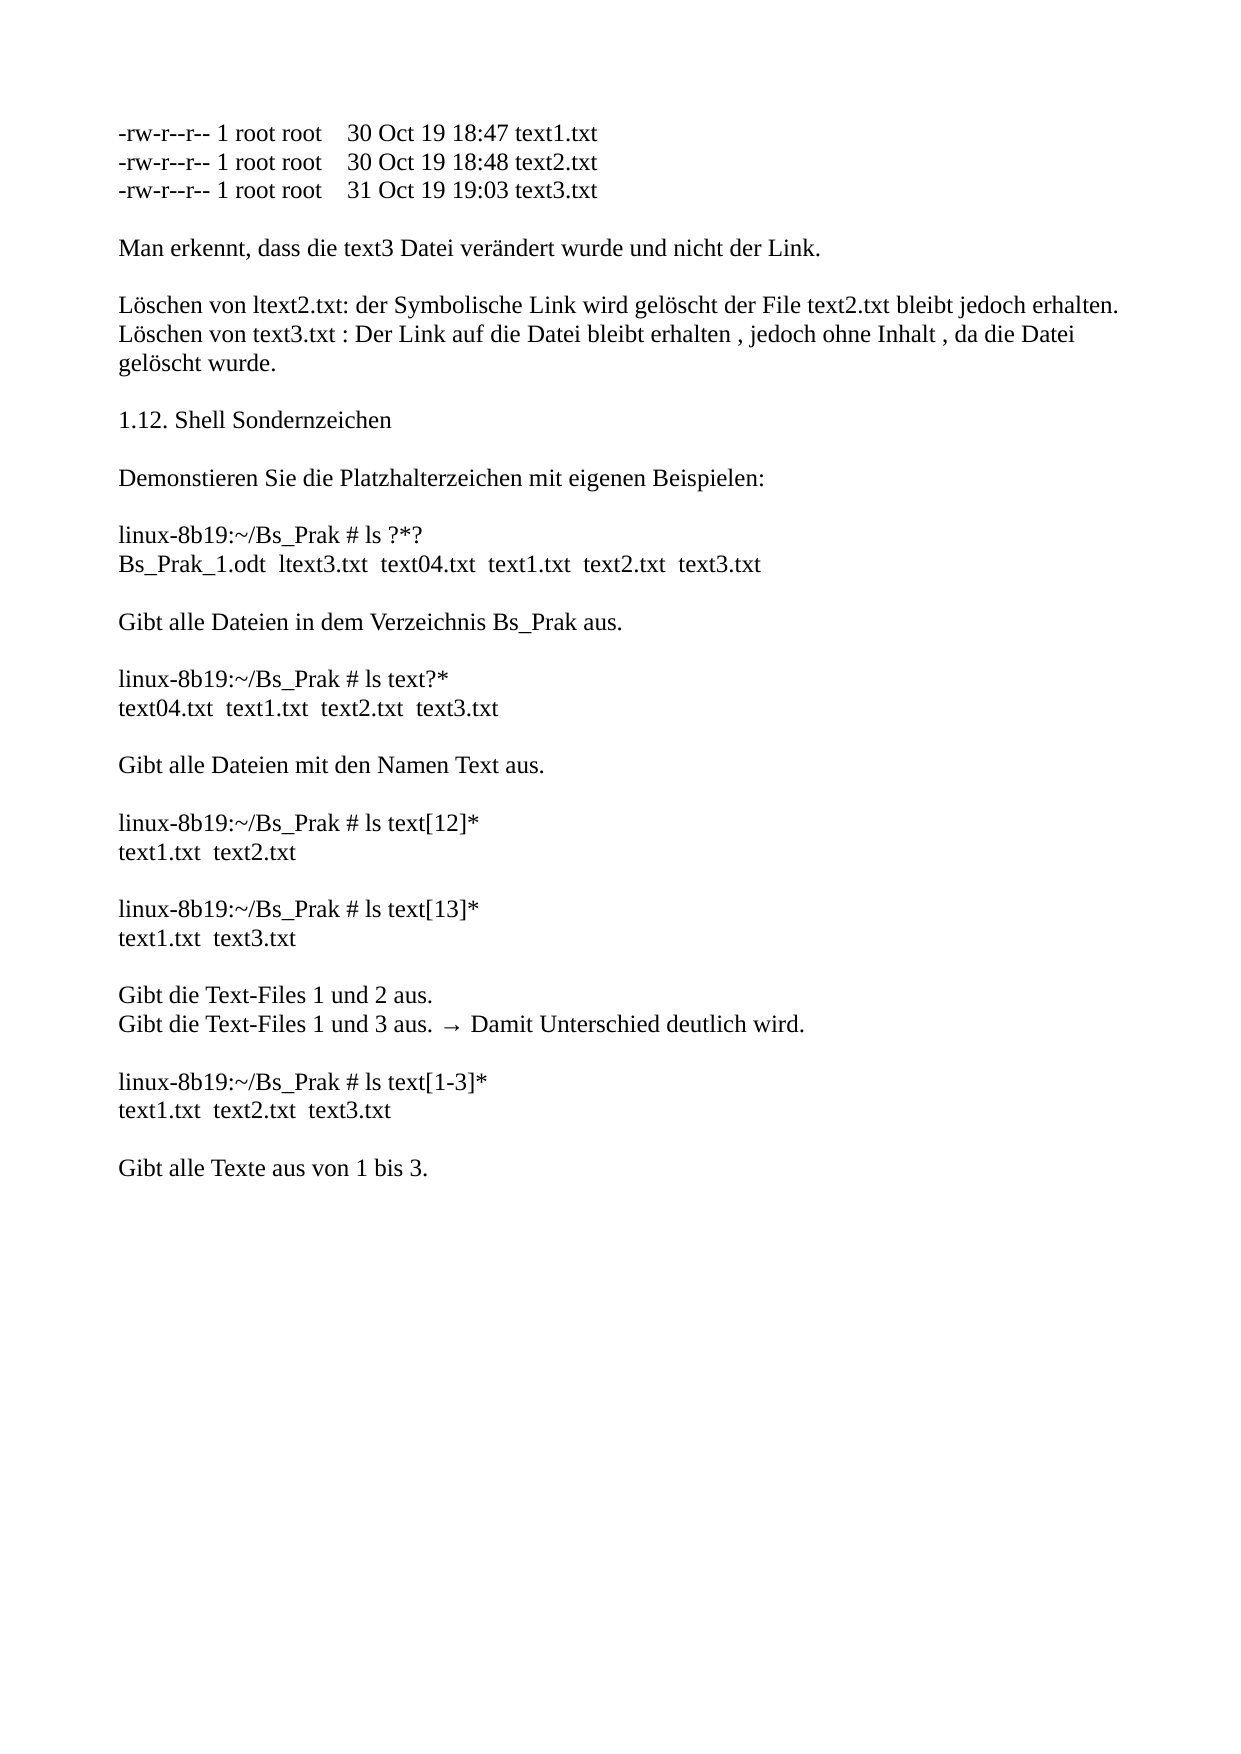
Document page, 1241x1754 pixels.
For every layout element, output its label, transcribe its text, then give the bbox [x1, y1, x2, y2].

text Löschen von text3.txt : Der Link auf die Datei bleibt erhalten , jedoch ohne Inhalt , da die Datei gelöscht wurde. [118, 319, 1122, 377]
text linux-8b19:~/Bs_Prak # ls text[13]* [118, 894, 1122, 923]
text Man erkennt, dass die text3 Datei verändert wurde und nicht der Link. [118, 233, 1122, 262]
text -rw-r--r-- 1 root root 31 Oct 19 19:03 text3.txt [118, 176, 1122, 204]
text linux-8b19:~/Bs_Prak # ls text[12]* [118, 808, 1122, 837]
text text04.txt text1.txt text2.txt text3.txt [118, 693, 1122, 722]
text Gibt alle Dateien in dem Verzeichnis Bs_Prak aus. [118, 607, 1122, 636]
text Gibt alle Dateien mit den Namen Text aus. [118, 751, 1122, 779]
text -rw-r--r-- 1 root root 30 Oct 19 18:47 text1.txt [118, 118, 1122, 147]
text linux-8b19:~/Bs_Prak # ls text[1-3]* [118, 1067, 1122, 1096]
text text1.txt text2.txt [118, 837, 1122, 866]
text Gibt alle Texte aus von 1 bis 3. [118, 1153, 1122, 1182]
text Löschen von ltext2.txt: der Symbolische Link wird gelöscht der File text2.txt bleibt jedoch erhalten. [118, 291, 1122, 319]
text Bs_Prak_1.odt ltext3.txt text04.txt text1.txt text2.txt text3.txt [118, 549, 1122, 578]
text 1.12. Shell Sondernzeichen [118, 406, 1122, 434]
text text1.txt text3.txt [118, 923, 1122, 952]
text Demonstieren Sie die Platzhalterzeichen mit eigenen Beispielen: [118, 463, 1122, 492]
text Gibt die Text-Files 1 und 2 aus. [118, 981, 1122, 1009]
text -rw-r--r-- 1 root root 30 Oct 19 18:48 text2.txt [118, 147, 1122, 176]
text linux-8b19:~/Bs_Prak # ls text?* [118, 664, 1122, 693]
text linux-8b19:~/Bs_Prak # ls ?*? [118, 521, 1122, 549]
text Gibt die Text-Files 1 und 3 aus. → Damit Unterschied deutlich wird. [118, 1009, 1122, 1038]
text text1.txt text2.txt text3.txt [118, 1096, 1122, 1124]
